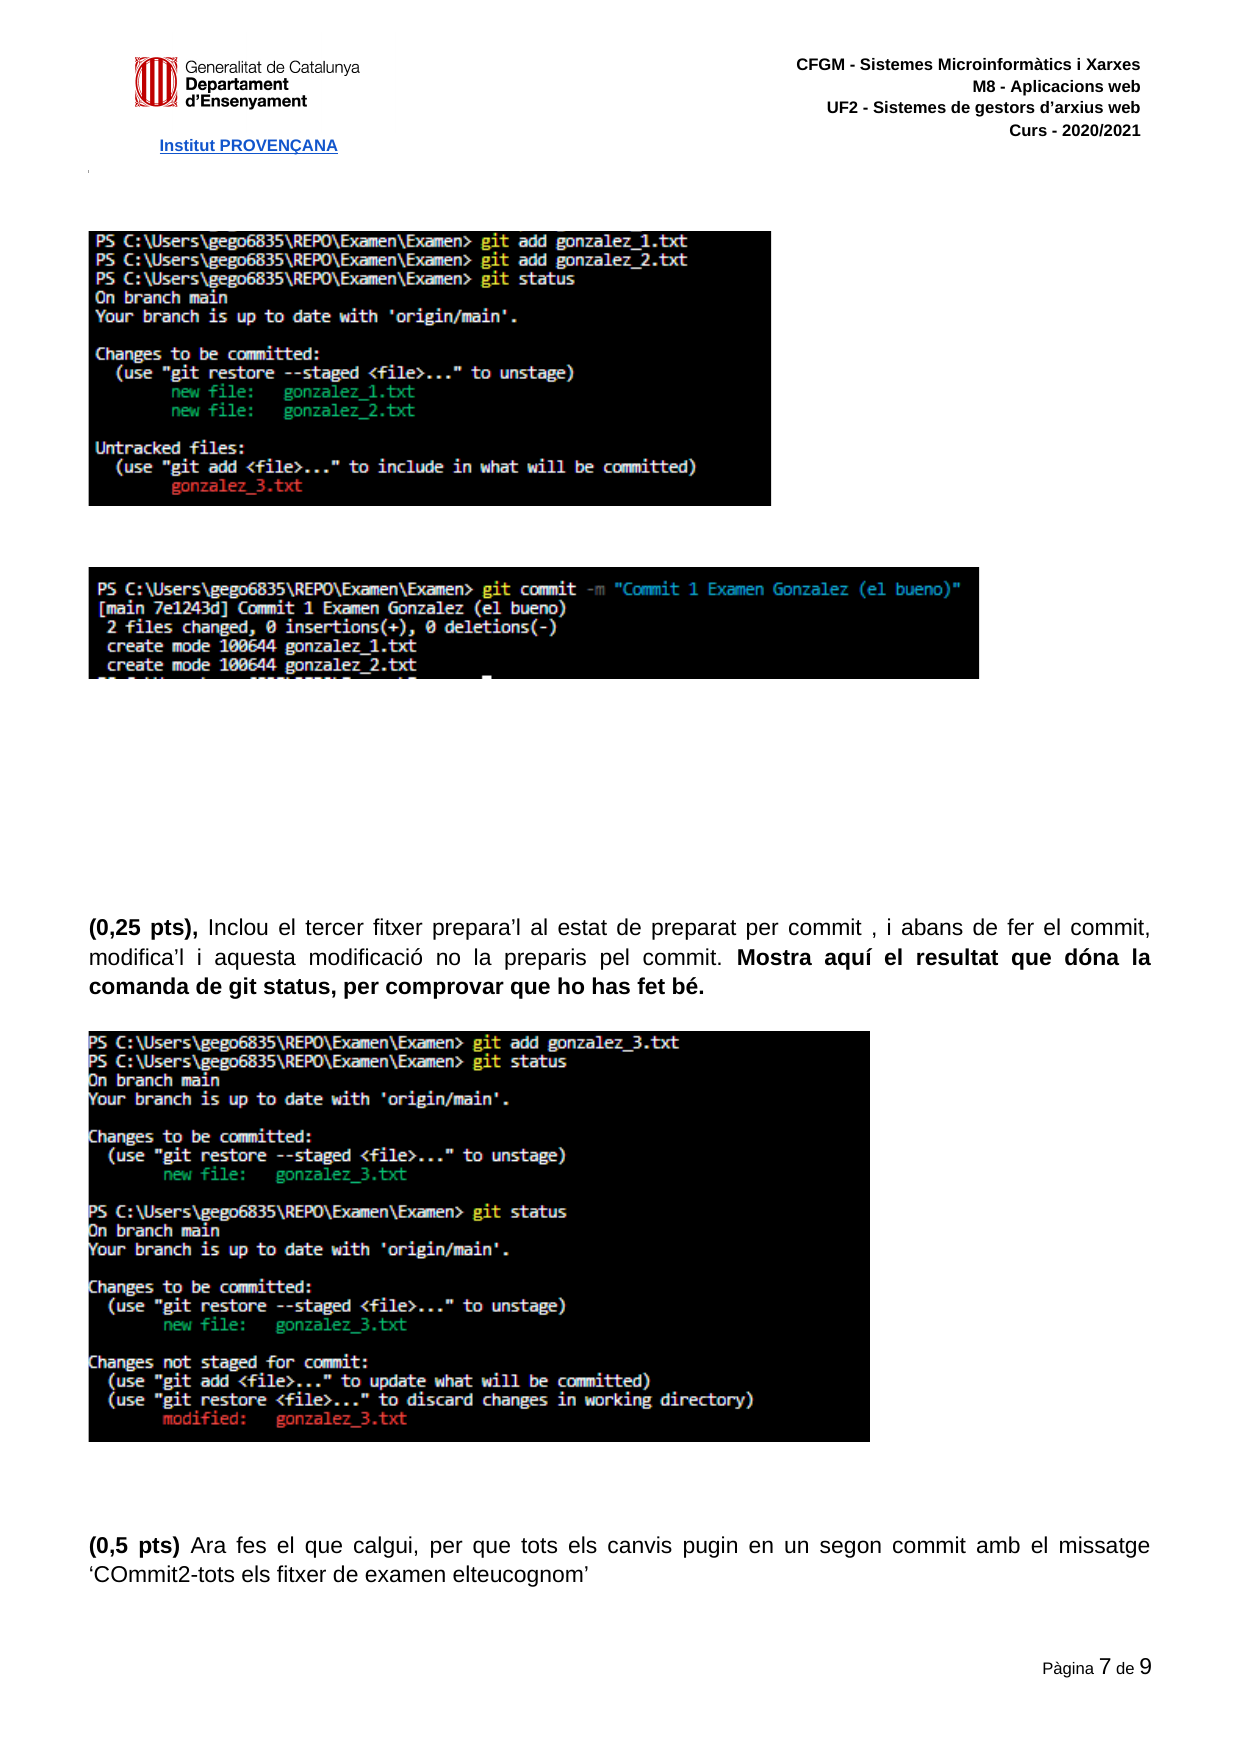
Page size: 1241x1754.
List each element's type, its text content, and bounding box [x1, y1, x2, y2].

text (0,5 pts) Ara fes el que calgui, per que tots els canvis pugin en un segon commit amb el missatge ‘COmmit2-tots els fitxer de examen elteucognom’ [88, 1532, 1152, 1588]
text (0,25 pts), Inclou el tercer fitxer prepara’l al estat de preparat per commit , i abans de fer el commit, modifica’l i aquesta modificació no la preparis pel commit. Mostra aquí el resultat que dóna la comanda de git status, per comprovar que ho has fet bé. [88, 914, 1152, 999]
